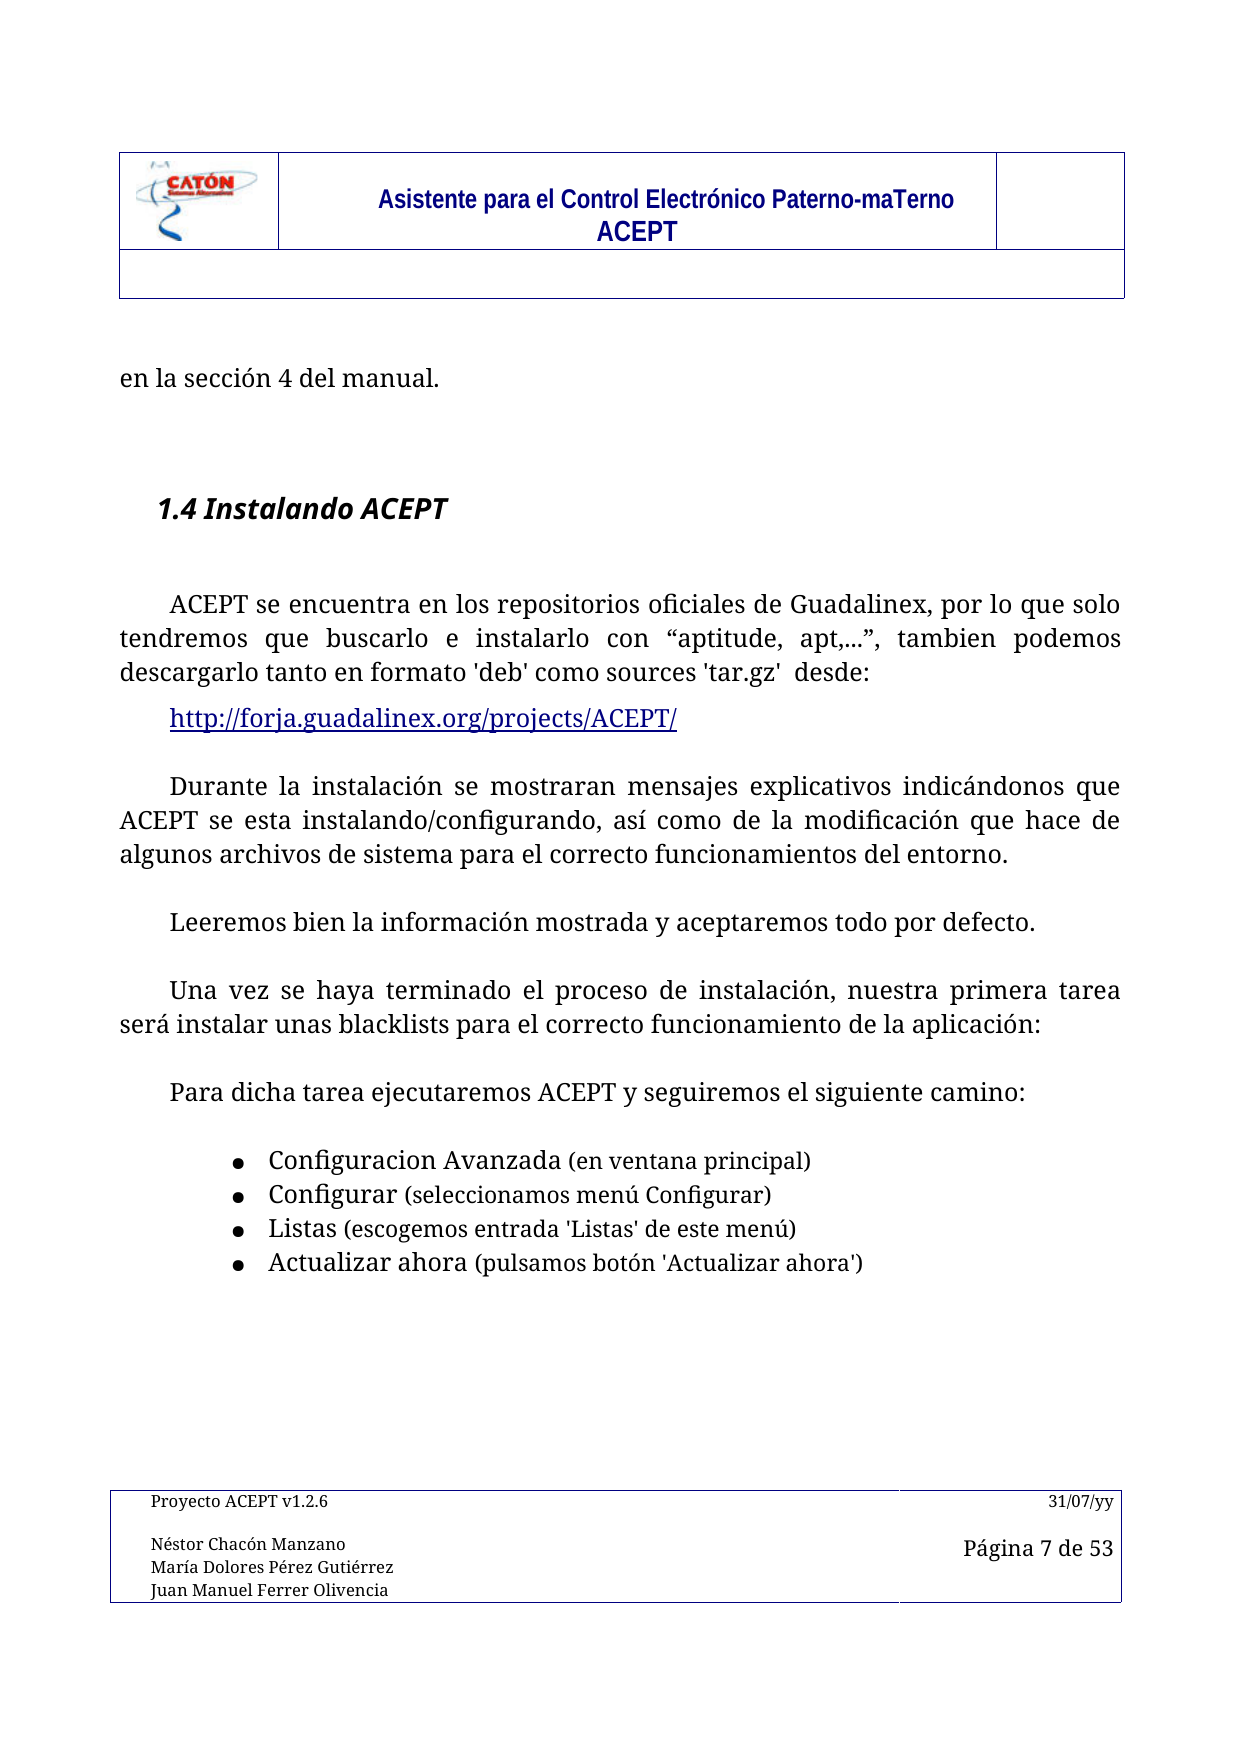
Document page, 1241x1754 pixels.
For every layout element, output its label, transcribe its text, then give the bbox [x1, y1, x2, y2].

text http://forja.guadalinex.org/projects/ACEPT/ [119, 701, 1122, 735]
list Configurar (seleccionamos menú Configurar) [231, 1177, 1122, 1211]
text Una vez se haya terminado el proceso de instalación, nuestra primera tarea será instalar unas blacklists para el correcto funcionamiento de la aplicación: [119, 973, 1122, 1041]
text Para dicha tarea ejecutaremos ACEPT y seguiremos el siguiente camino: [119, 1075, 1122, 1109]
list Configuracion Avanzada (en ventana principal) [231, 1143, 1122, 1177]
text ACEPT se encuentra en los repositorios oficiales de Guadalinex, por lo que solo tendremos que buscarlo e instalarlo con “aptitude, apt,...”, tambien podemos descargarlo tanto en formato 'deb' como sources 'tar.gz' desde: [119, 587, 1122, 689]
subtitle Instalando ACEPT [149, 488, 1122, 528]
picture [136, 161, 258, 241]
list Actualizar ahora (pulsamos botón 'Actualizar ahora') [231, 1244, 1122, 1278]
text en la sección 4 del manual. [33, 361, 1122, 395]
text Durante la instalación se mostraran mensajes explicativos indicándonos que ACEPT se esta instalando/configurando, así como de la modificación que hace de algunos archivos de sistema para el correcto funcionamientos del entorno. [119, 769, 1122, 871]
list Listas (escogemos entrada 'Listas' de este menú) [231, 1211, 1122, 1244]
text Leeremos bien la información mostrada y aceptaremos todo por defecto. [119, 905, 1122, 939]
